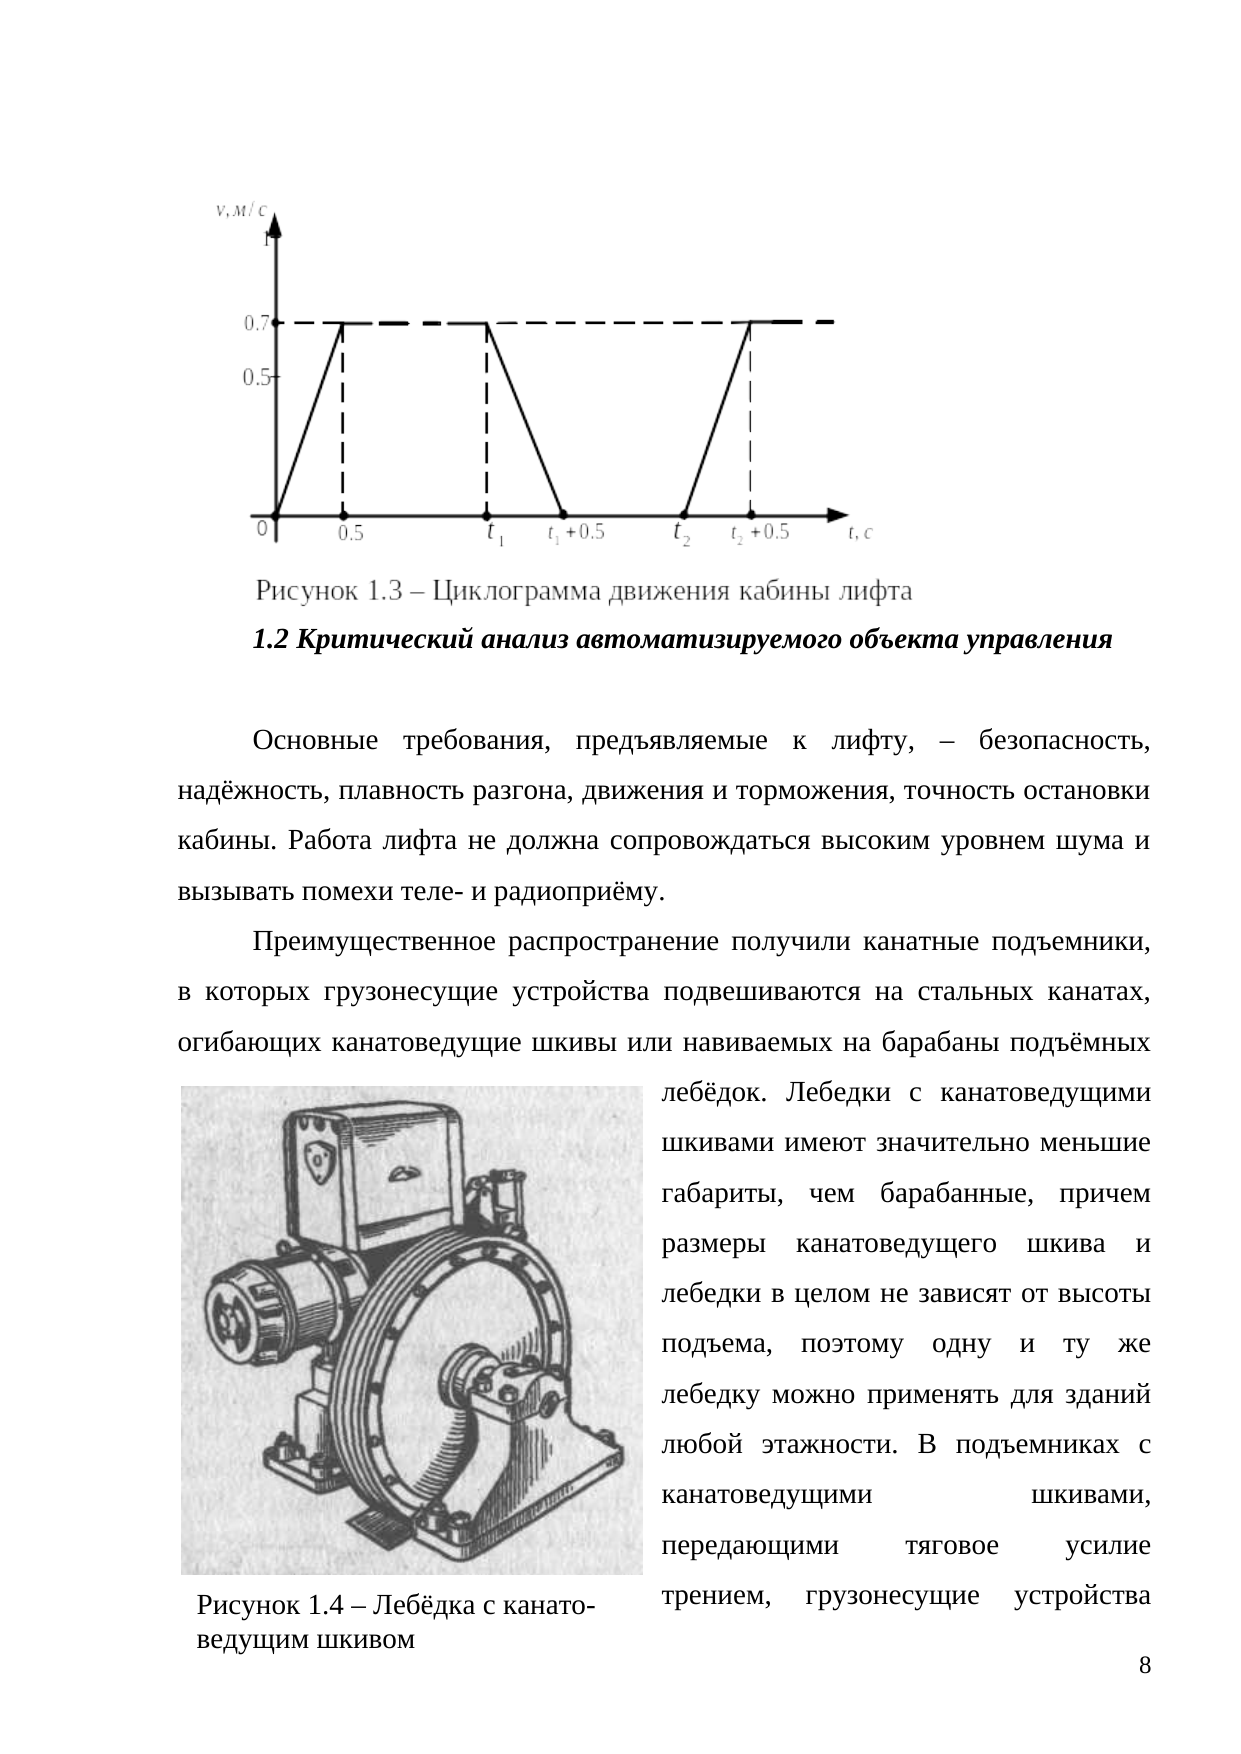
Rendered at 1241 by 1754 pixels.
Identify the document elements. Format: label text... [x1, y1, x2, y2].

text Преимущественное распространение получили канатные подъемники, в которых грузонесущие устройства подвешиваются на стальных канатах, огибающих канатоведущие шкивы или навиваемых на барабаны подъёмных лебёдок. Лебедки с канатоведущими шкивами имеют значительно меньшие габариты, чем барабанные, причем размеры канатоведущего шкива и лебедки в целом не зависят от высоты подъема, поэтому одну и ту же лебедку можно применять для зданий любой этажности. В подъемниках с канатоведущими шкивами, передающими тяговое усилие трением, грузонесущие устройства (кабина, клеть, скип, платформа, тележка или вагон) уравновешиваются другими такими же устройствами или противовесом, также движущимися по направляющим. В барабанных подъемниках уравновешивание уменьшает нагрузки на привод. При применении дополнительных грузоподъёмных средств для уравновешивания производительность подъемника увеличивается. Подъемники имеют, как правило, электрический или реже гидравлический привод. [177, 923, 1152, 1611]
subtitle 1.2 Критический анализ автоматизируемого объекта управления [177, 621, 1152, 655]
text Основные требования, предъявляемые к лифту, – безопасность, надёжность, плавность разгона, движения и торможения, точность остановки кабины. Работа лифта не должна сопровождаться высоким уровнем шума и вызывать помехи теле- и радиоприёму. [177, 722, 1152, 906]
